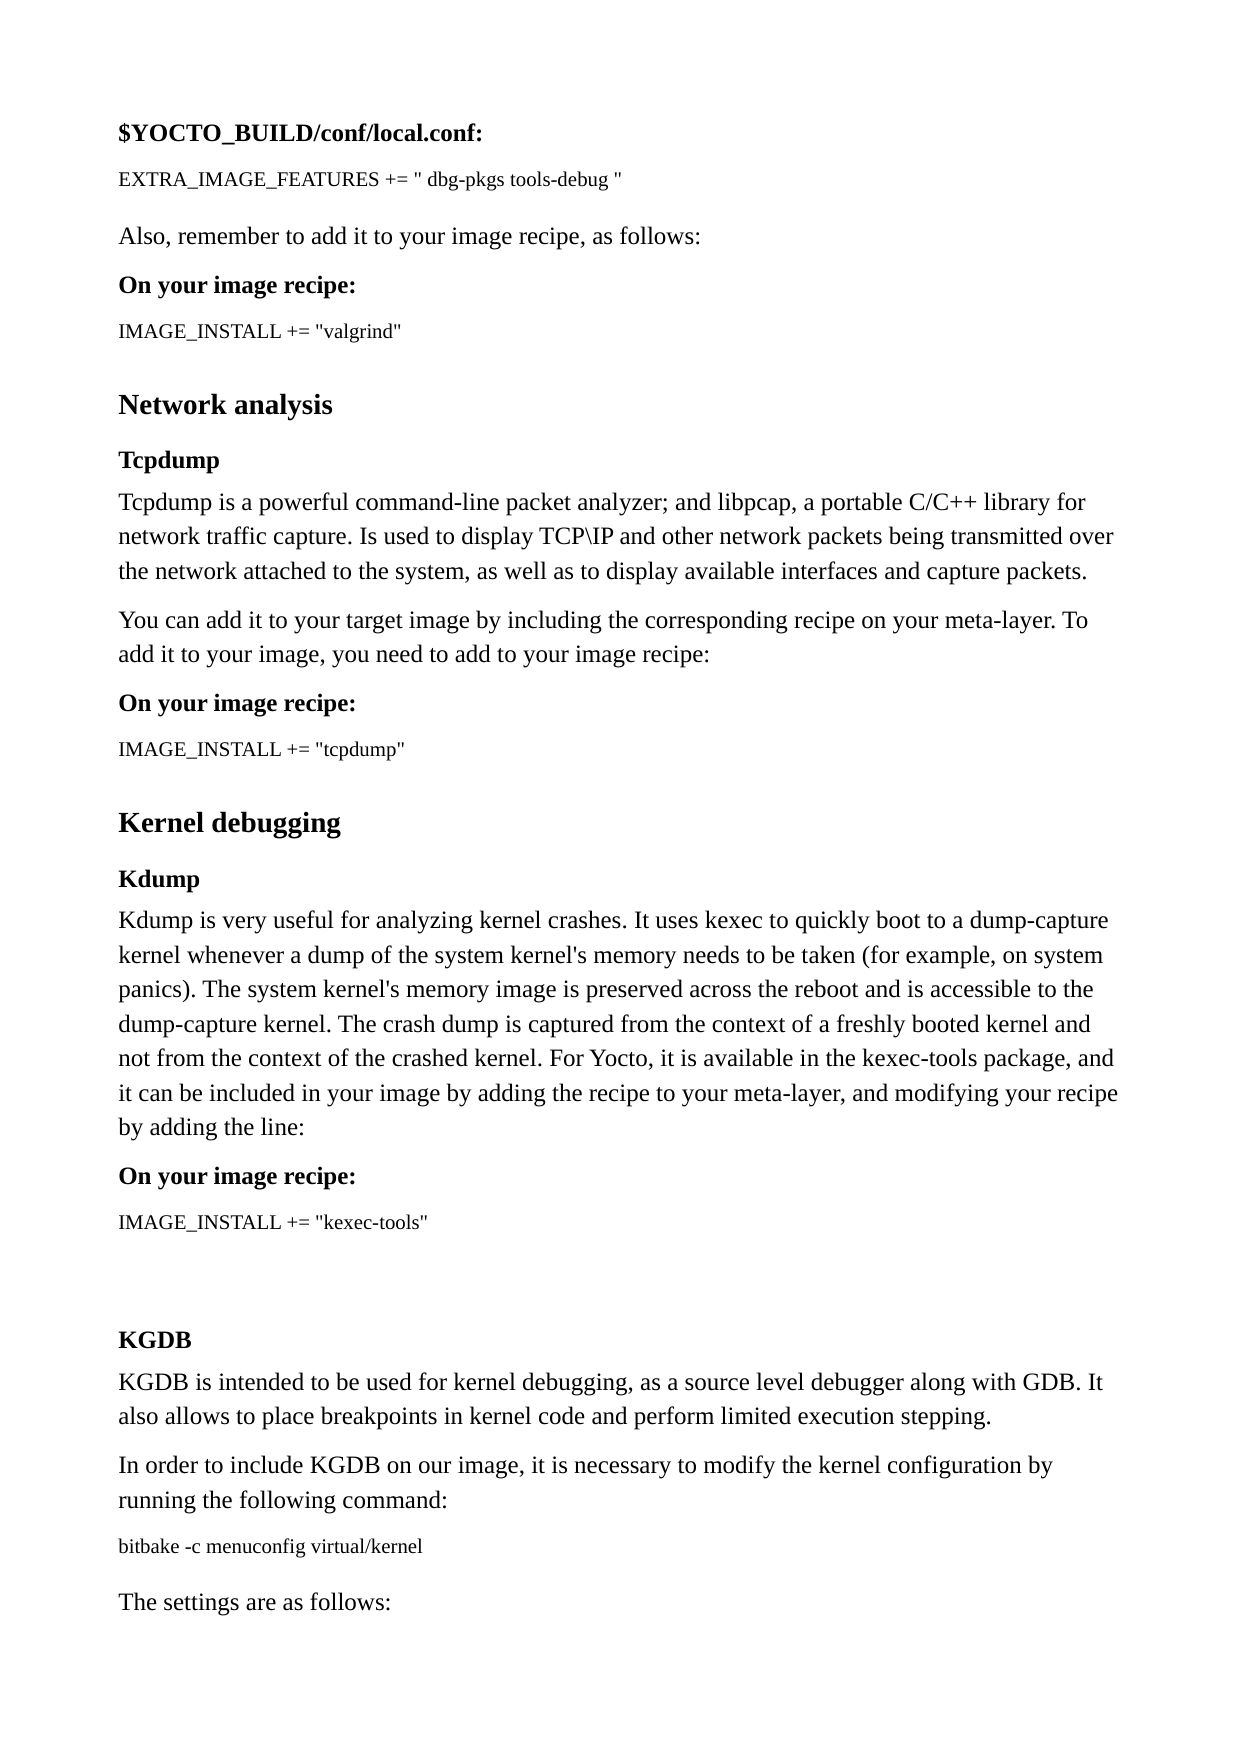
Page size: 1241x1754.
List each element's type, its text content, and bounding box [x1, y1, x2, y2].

text The settings are as follows: [118, 1587, 1122, 1616]
text bitbake -c menuconfig virtual/kernel [118, 1534, 1122, 1558]
text Also, remember to add it to your image recipe, as follows: [118, 221, 1122, 249]
text Tcpdump is a powerful command-line packet analyzer; and libpcap, a portable C/C++ library for network traffic capture. Is used to display TCP\IP and other network packets being transmitted over the network attached to the system, as well as to display available interfaces and capture packets. [118, 487, 1122, 584]
text On your image recipe: [118, 270, 1122, 298]
text IMAGE_INSTALL += "tcpdump" [118, 737, 1122, 761]
text KGDB is intended to be used for kernel debugging, as a source level debugger along with GDB. It also allows to place breakpoints in kernel code and perform limited execution stepping. [118, 1367, 1122, 1430]
text On your image recipe: [118, 1161, 1122, 1190]
text $YOCTO_BUILD/conf/local.conf: [118, 118, 1122, 147]
text Kdump is very useful for analyzing kernel crashes. It uses kexec to quickly boot to a dump-capture kernel whenever a dump of the system kernel's memory needs to be taken (for example, on system panics). The system kernel's memory image is preserved across the reboot and is accessible to the dump-capture kernel. The crash dump is captured from the context of a freshly booted kernel and not from the context of the crashed kernel. For Yocto, it is available in the kexec-tools package, and it can be included in your image by adding the recipe to your meta-layer, and modifying your recipe by adding the line: [118, 905, 1122, 1141]
text IMAGE_INSTALL += "valgrind" [118, 319, 1122, 343]
subtitle Kernel debugging [118, 806, 1122, 839]
subtitle KGDB [118, 1325, 1122, 1354]
text EXTRA_IMAGE_FEATURES += " dbg-pkgs tools-debug " [118, 167, 1122, 191]
text You can add it to your target image by including the corresponding recipe on your meta-layer. To add it to your image, you need to add to your image recipe: [118, 605, 1122, 668]
subtitle Tcpdump [118, 446, 1122, 474]
text On your image recipe: [118, 688, 1122, 717]
subtitle Network analysis [118, 387, 1122, 421]
subtitle Kdump [118, 864, 1122, 893]
text In order to include KGDB on our image, it is necessary to modify the kernel configuration by running the following command: [118, 1450, 1122, 1513]
text IMAGE_INSTALL += "kexec-tools" [118, 1210, 1122, 1234]
